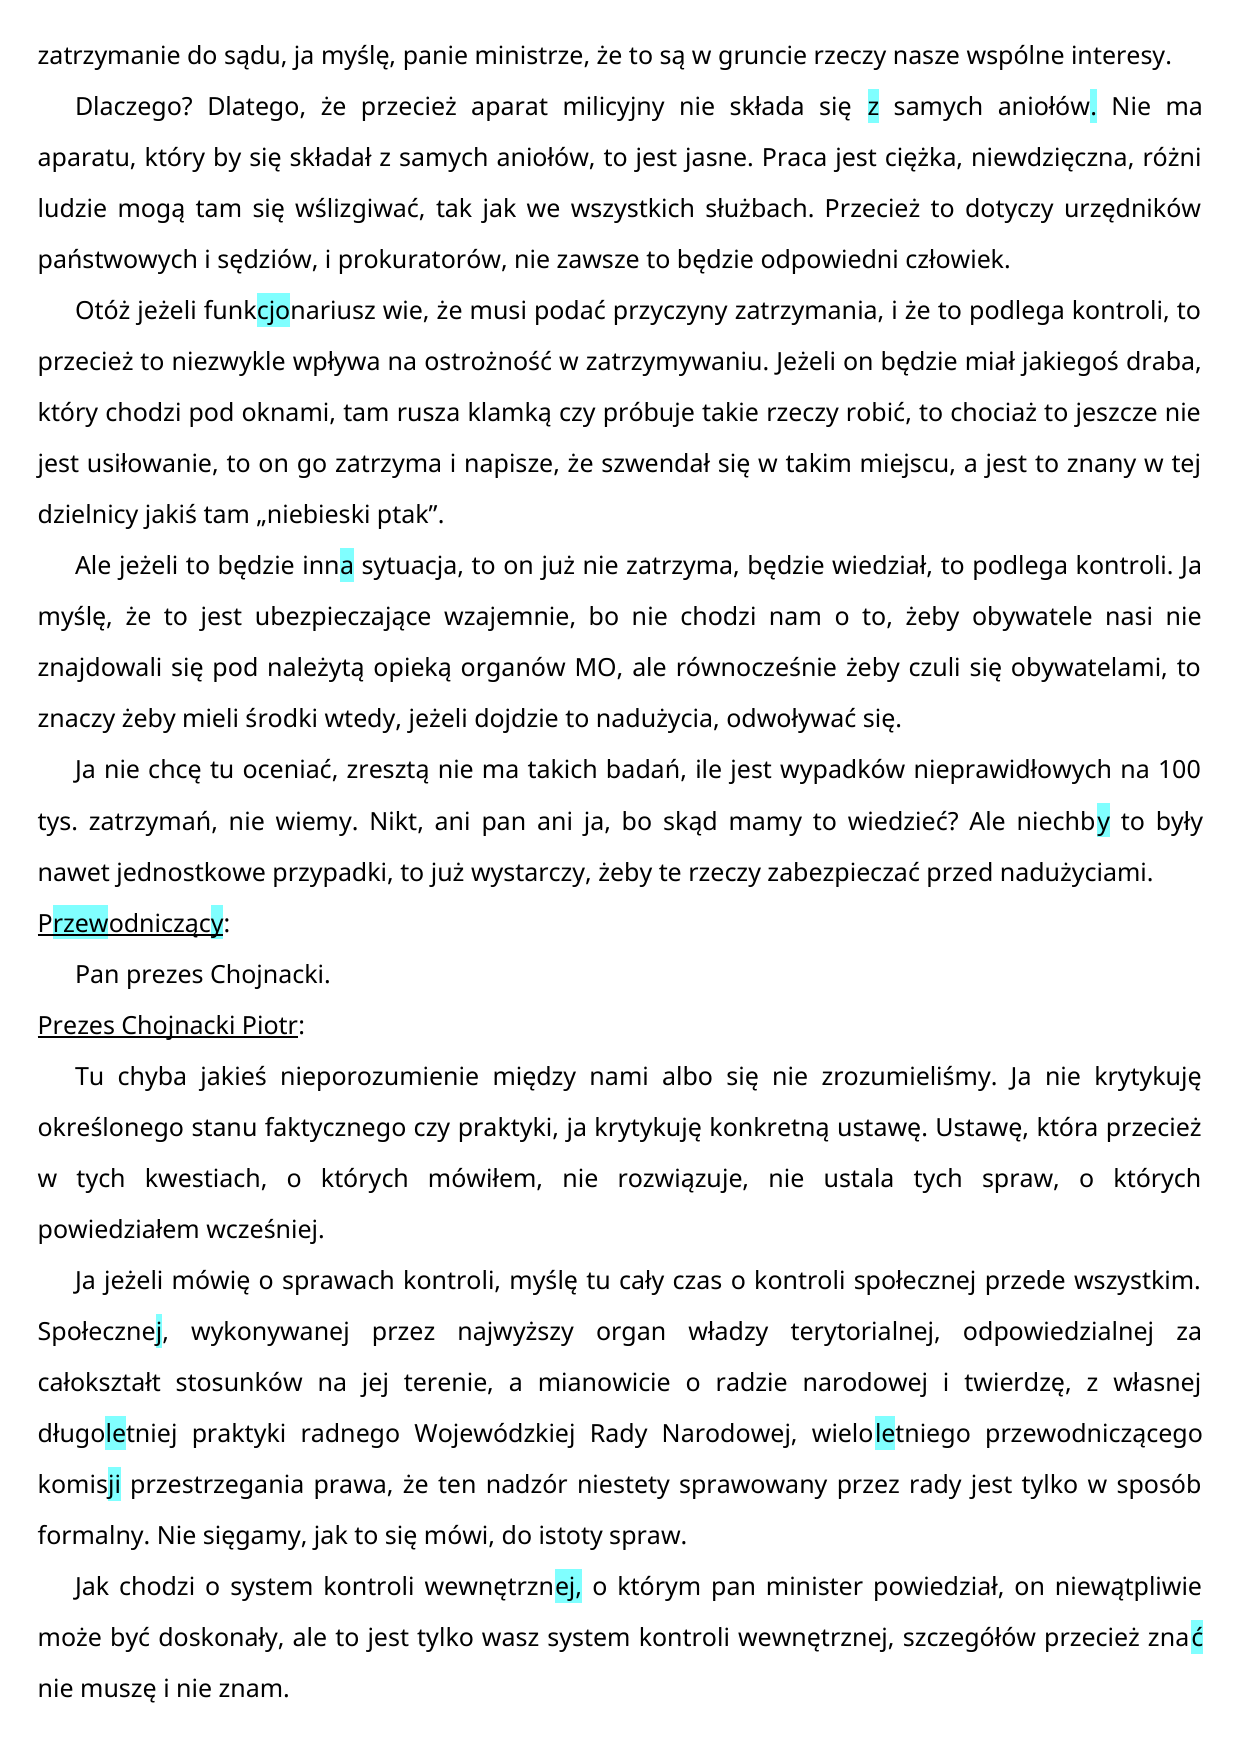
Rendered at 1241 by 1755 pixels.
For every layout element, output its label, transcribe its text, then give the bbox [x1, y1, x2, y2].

text Tu chyba jakieś nieporozumienie między nami albo się nie zrozumieliśmy. Ja nie krytykuję określonego stanu faktycznego czy praktyki, ja krytykuję konkretną ustawę. Ustawę, która przecież w tych kwestiach, o których mówiłem, nie rozwiązuje, nie ustala tych spraw, o których powiedziałem wcześniej. [37, 1058, 1203, 1246]
text Ale jeżeli to będzie inna sytuacja, to on już nie zatrzyma, będzie wiedział, to podlega kontroli. Ja myślę, że to jest ubezpieczające wzajemnie, bo nie chodzi nam o to, żeby obywatele nasi nie znajdowali się pod należytą opieką organów MO, ale równocześnie żeby czuli się obywatelami, to znaczy żeby mieli środki wtedy, jeżeli dojdzie to nadużycia, odwoływać się. [37, 548, 1203, 735]
text Pan prezes Chojnacki. [37, 956, 1203, 990]
text Przewodniczący: [37, 905, 1203, 939]
text Prezes Chojnacki Piotr: [37, 1007, 1203, 1041]
text Ja jeżeli mówię o sprawach kontroli, myślę tu cały czas o kontroli społecznej przede wszystkim. Społecznej, wykonywanej przez najwyższy organ władzy terytorialnej, odpowiedzialnej za całokształt stosunków na jej terenie, a mianowicie o radzie narodowej i twierdzę, z własnej długoletniej praktyki radnego Wojewódzkiej Rady Narodowej, wieloletniego przewodniczącego komisji przestrzegania prawa, że ten nadzór niestety sprawowany przez rady jest tylko w sposób formalny. Nie sięgamy, jak to się mówi, do istoty spraw. [37, 1262, 1203, 1552]
text Jak chodzi o system kontroli wewnętrznej, o którym pan minister powiedział, on niewątpliwie może być doskonały, ale to jest tylko wasz system kontroli wewnętrznej, szczegółów przecież znać nie muszę i nie znam. [37, 1569, 1203, 1705]
text zatrzymanie do sądu, ja myślę, panie ministrze, że to są w gruncie rzeczy nasze wspólne interesy. [37, 37, 1203, 72]
text Otóż jeżeli funkcjonariusz wie, że musi podać przyczyny zatrzymania, i że to podlega kontroli, to przecież to niezwykle wpływa na ostrożność w zatrzymywaniu. Jeżeli on będzie miał jakiegoś draba, który chodzi pod oknami, tam rusza klamką czy próbuje takie rzeczy robić, to chociaż to jeszcze nie jest usiłowanie, to on go zatrzyma i napisze, że szwendał się w takim miejscu, a jest to znany w tej dzielnicy jakiś tam „niebieski ptak”. [37, 293, 1203, 531]
text Ja nie chcę tu oceniać, zresztą nie ma takich badań, ile jest wypadków nieprawidłowych na 100 tys. zatrzymań, nie wiemy. Nikt, ani pan ani ja, bo skąd mamy to wiedzieć? Ale niechby to były nawet jednostkowe przypadki, to już wystarczy, żeby te rzeczy zabezpieczać przed nadużyciami. [37, 752, 1203, 888]
text Dlaczego? Dlatego, że przecież aparat milicyjny nie składa się z samych aniołów. Nie ma aparatu, który by się składał z samych aniołów, to jest jasne. Praca jest ciężka, niewdzięczna, różni ludzie mogą tam się wślizgiwać, tak jak we wszystkich służbach. Przecież to dotyczy urzędników państwowych i sędziów, i prokuratorów, nie zawsze to będzie odpowiedni człowiek. [37, 88, 1203, 276]
